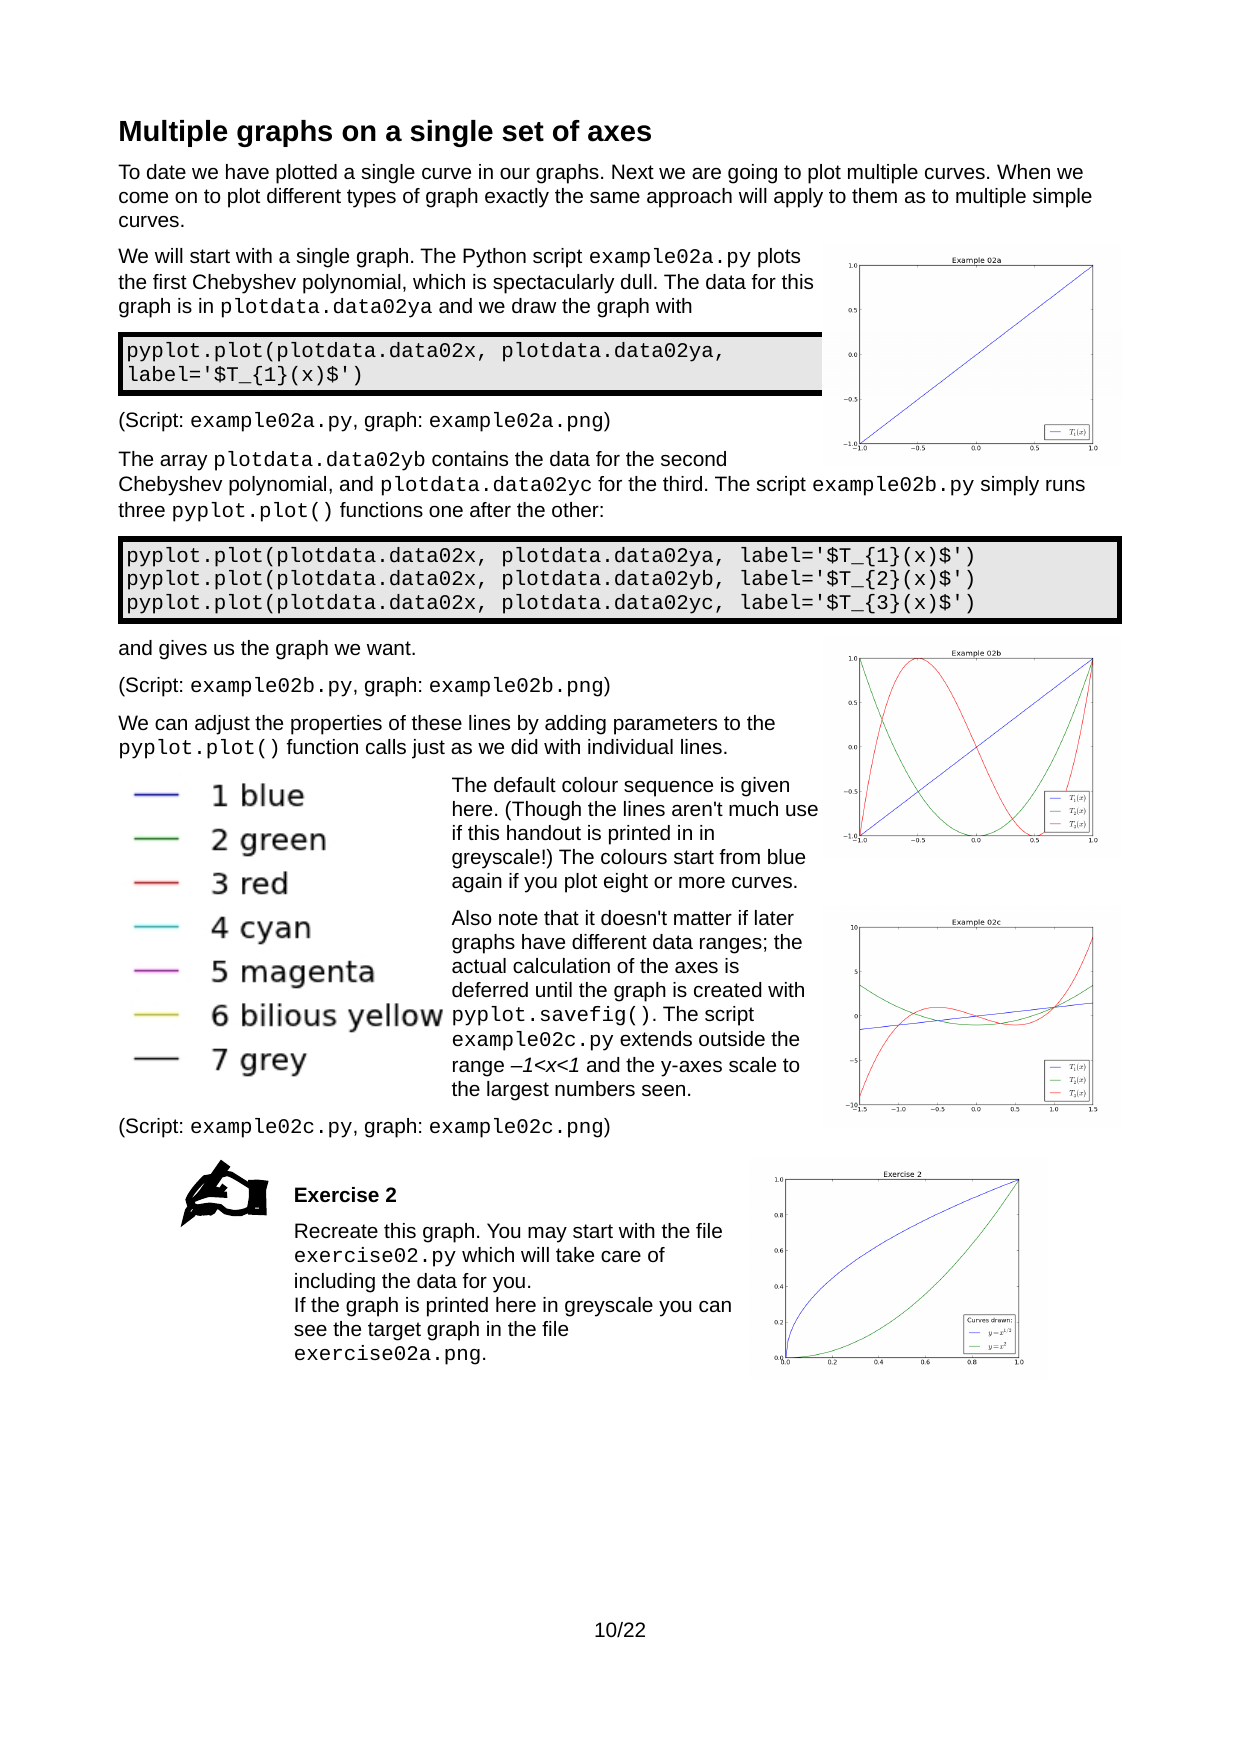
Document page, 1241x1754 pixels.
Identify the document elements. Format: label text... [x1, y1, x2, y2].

text We can adjust the properties of these lines by adding parameters to the pyplot.plot() function calls just as we did with individual lines. [118, 711, 822, 761]
table_header  [177, 1158, 294, 1367]
text Also note that it doesn't matter if later graphs have different data ranges; the actual calculation of the axes is deferred until the graph is created with pyplot.savefig(). The script example02c.py extends outside the range –1<x<1 and the y‑axes scale to the largest numbers seen. [118, 906, 822, 1101]
text pyplot.plot(plotdata.data02x, plotdata.data02ya, label='$T_{1}(x)$') [123, 337, 822, 390]
text and gives us the graph we want. [118, 636, 822, 660]
picture [118, 773, 452, 1084]
text (Script: example02a.py, graph: example02a.png) [118, 408, 822, 434]
text pyplot.plot(plotdata.data02x, plotdata.data02ya, label='$T_{1}(x)$') pyplot.plot(plotdata.data02x, plotdata.data02yb, label='$T_{2}(x)$') pyplot.plot(plotdata.data02x, plotdata.data02yc, label='$T_{3}(x)$') [123, 542, 1117, 618]
text (Script: example02c.py, graph: example02c.png) [118, 1113, 1122, 1139]
text To date we have plotted a single curve in our graphs. Next we are going to plot multiple curves. When we come on to plot different types of graph exactly the same approach will apply to them as to multiple simple curves. [118, 159, 1122, 231]
text The array plotdata.data02yb contains the data for the second Chebyshev polynomial, and plotdata.data02yc for the third. The script example02b.py simply runs three pyplot.plot() functions one after the other: [118, 446, 1122, 524]
picture [822, 636, 1123, 858]
picture [822, 905, 1123, 1127]
picture [748, 1157, 1049, 1380]
table_header Exercise 2 Recreate this graph. You may start with the file exercise02.py which will take care of including the data for you. If the graph is printed here in greyscale you can see the target graph in the file exercise02a.png. [294, 1158, 748, 1367]
text The default colour sequence is given here. (Though the lines aren't much use if this handout is printed in in greyscale!) The colours start from blue again if you plot eight or more curves. [452, 773, 1122, 893]
picture [822, 243, 1123, 466]
text (Script: example02b.py, graph: example02b.png) [118, 673, 822, 698]
subtitle Multiple graphs on a single set of axes [118, 113, 1122, 147]
text We will start with a single graph. The Python script example02a.py plots the first Chebyshev polynomial, which is spectacularly dull. The data for this graph is in plotdata.data02ya and we draw the graph with [118, 244, 822, 319]
